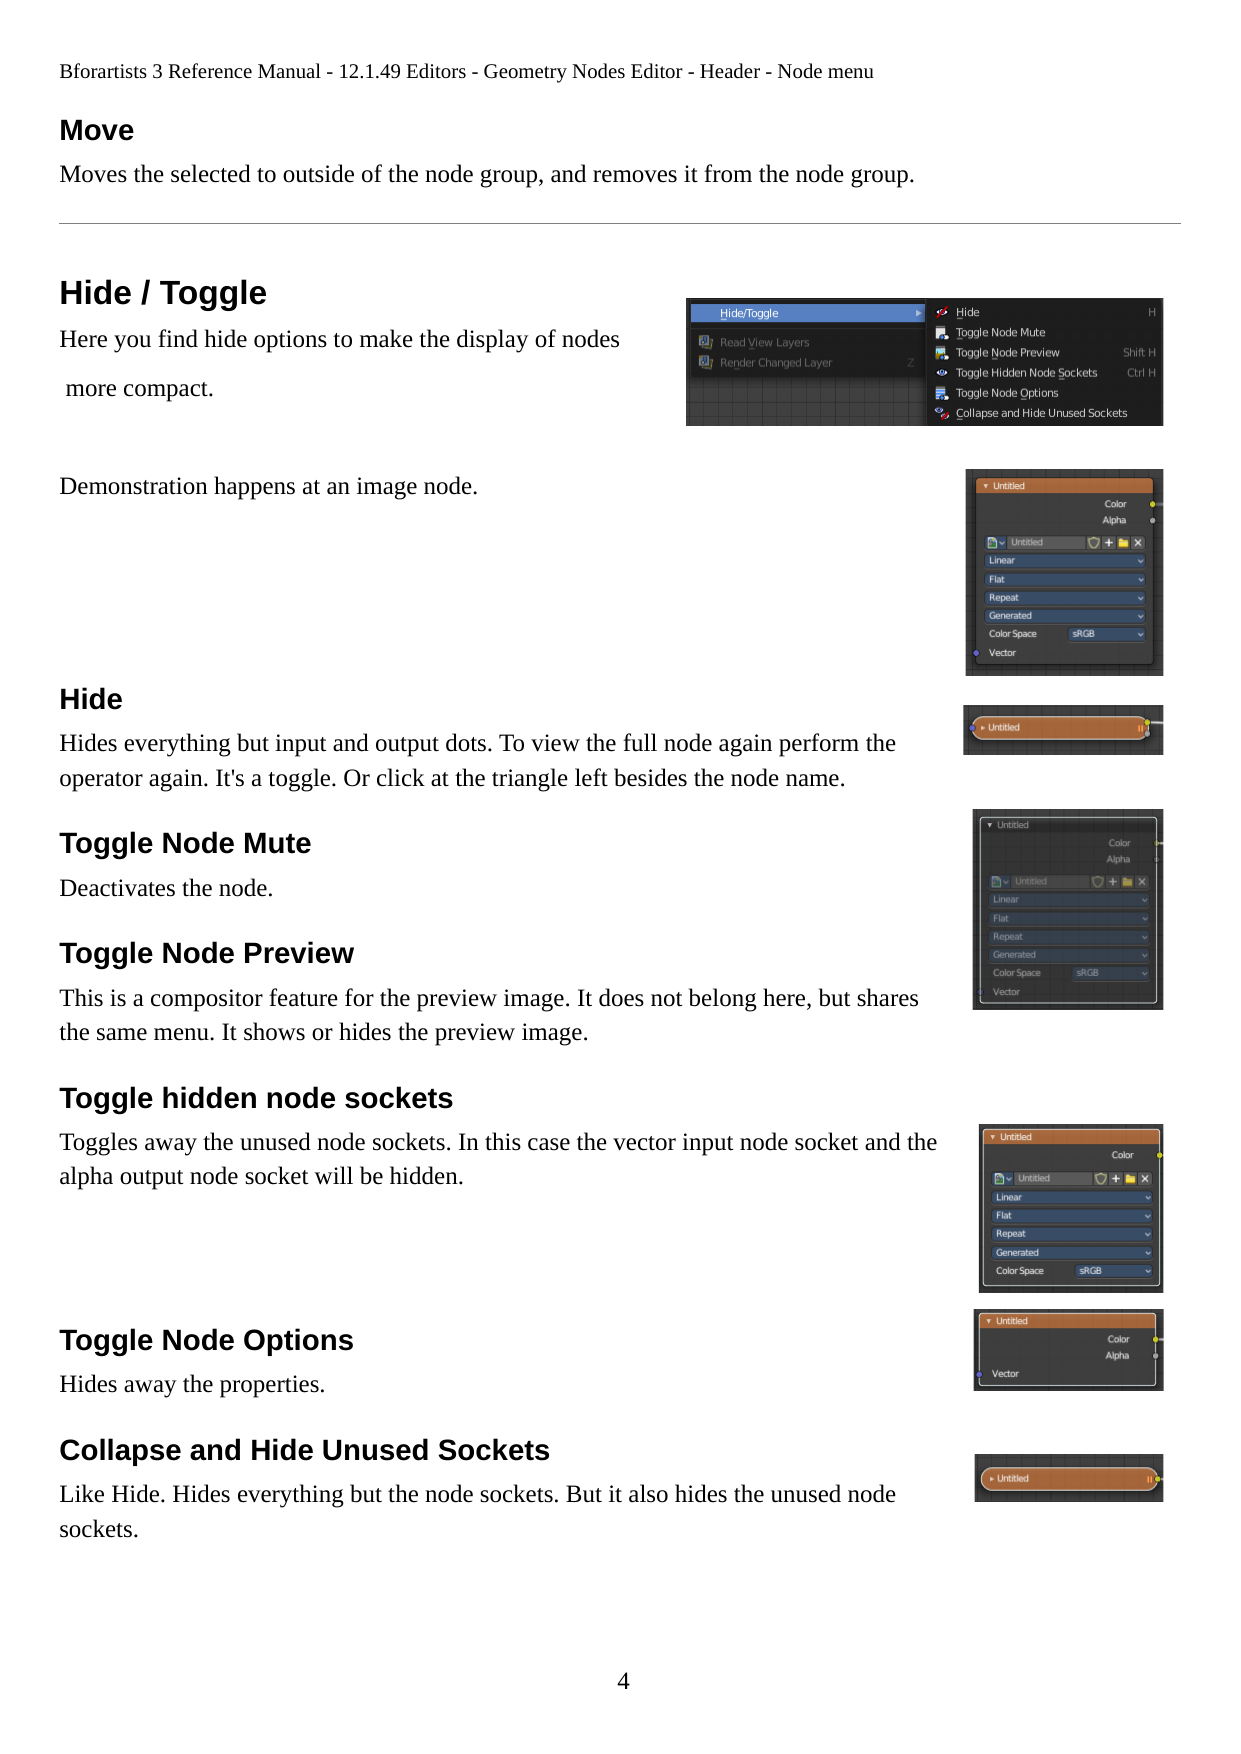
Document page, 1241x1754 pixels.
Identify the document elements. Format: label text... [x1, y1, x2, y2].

subtitle Collapse and Hide Unused Sockets [59, 1433, 1181, 1467]
subtitle Hide [59, 682, 1181, 716]
text [1164, 873, 1181, 901]
picture [963, 705, 1164, 755]
text more compact. [59, 373, 686, 402]
subtitle Toggle hidden node sockets [59, 1081, 1181, 1114]
text Toggles away the unused node sockets. In this case the vector input node socket and the alpha output node socket will be hidden. [59, 1127, 978, 1190]
text Demonstration happens at an image node. [59, 471, 965, 500]
picture [973, 1309, 1164, 1391]
picture [972, 809, 1164, 1010]
text Deactivates the node. [59, 873, 972, 901]
subtitle Hide / Toggle [59, 273, 1181, 312]
picture [978, 1124, 1164, 1293]
text This is a compositor feature for the preview image. It does not belong here, but shares the same menu. It shows or hides the preview image. [59, 983, 1181, 1046]
subtitle Toggle Node Preview [59, 936, 972, 970]
text Moves the selected to outside of the node group, and removes it from the node group. [59, 159, 1181, 188]
text Here you find hide options to make the display of nodes [59, 324, 686, 353]
text Hides everything but input and output dots. To view the full node again perform the operator again. It's a toggle. Or click at the triangle left besides the node name. [59, 728, 1181, 792]
text Like Hide. Hides everything but the node sockets. But it also hides the unused node sockets. [59, 1479, 1181, 1543]
subtitle [1164, 1323, 1181, 1357]
subtitle [1164, 826, 1181, 860]
subtitle Toggle Node Mute [59, 826, 972, 860]
subtitle [1164, 936, 1181, 970]
text Hides away the properties. [59, 1369, 1181, 1398]
subtitle Toggle Node Options [59, 1323, 973, 1357]
picture [686, 298, 1164, 426]
text [1164, 373, 1181, 402]
picture [974, 1454, 1164, 1502]
picture [965, 469, 1164, 676]
subtitle Move [59, 113, 1181, 146]
